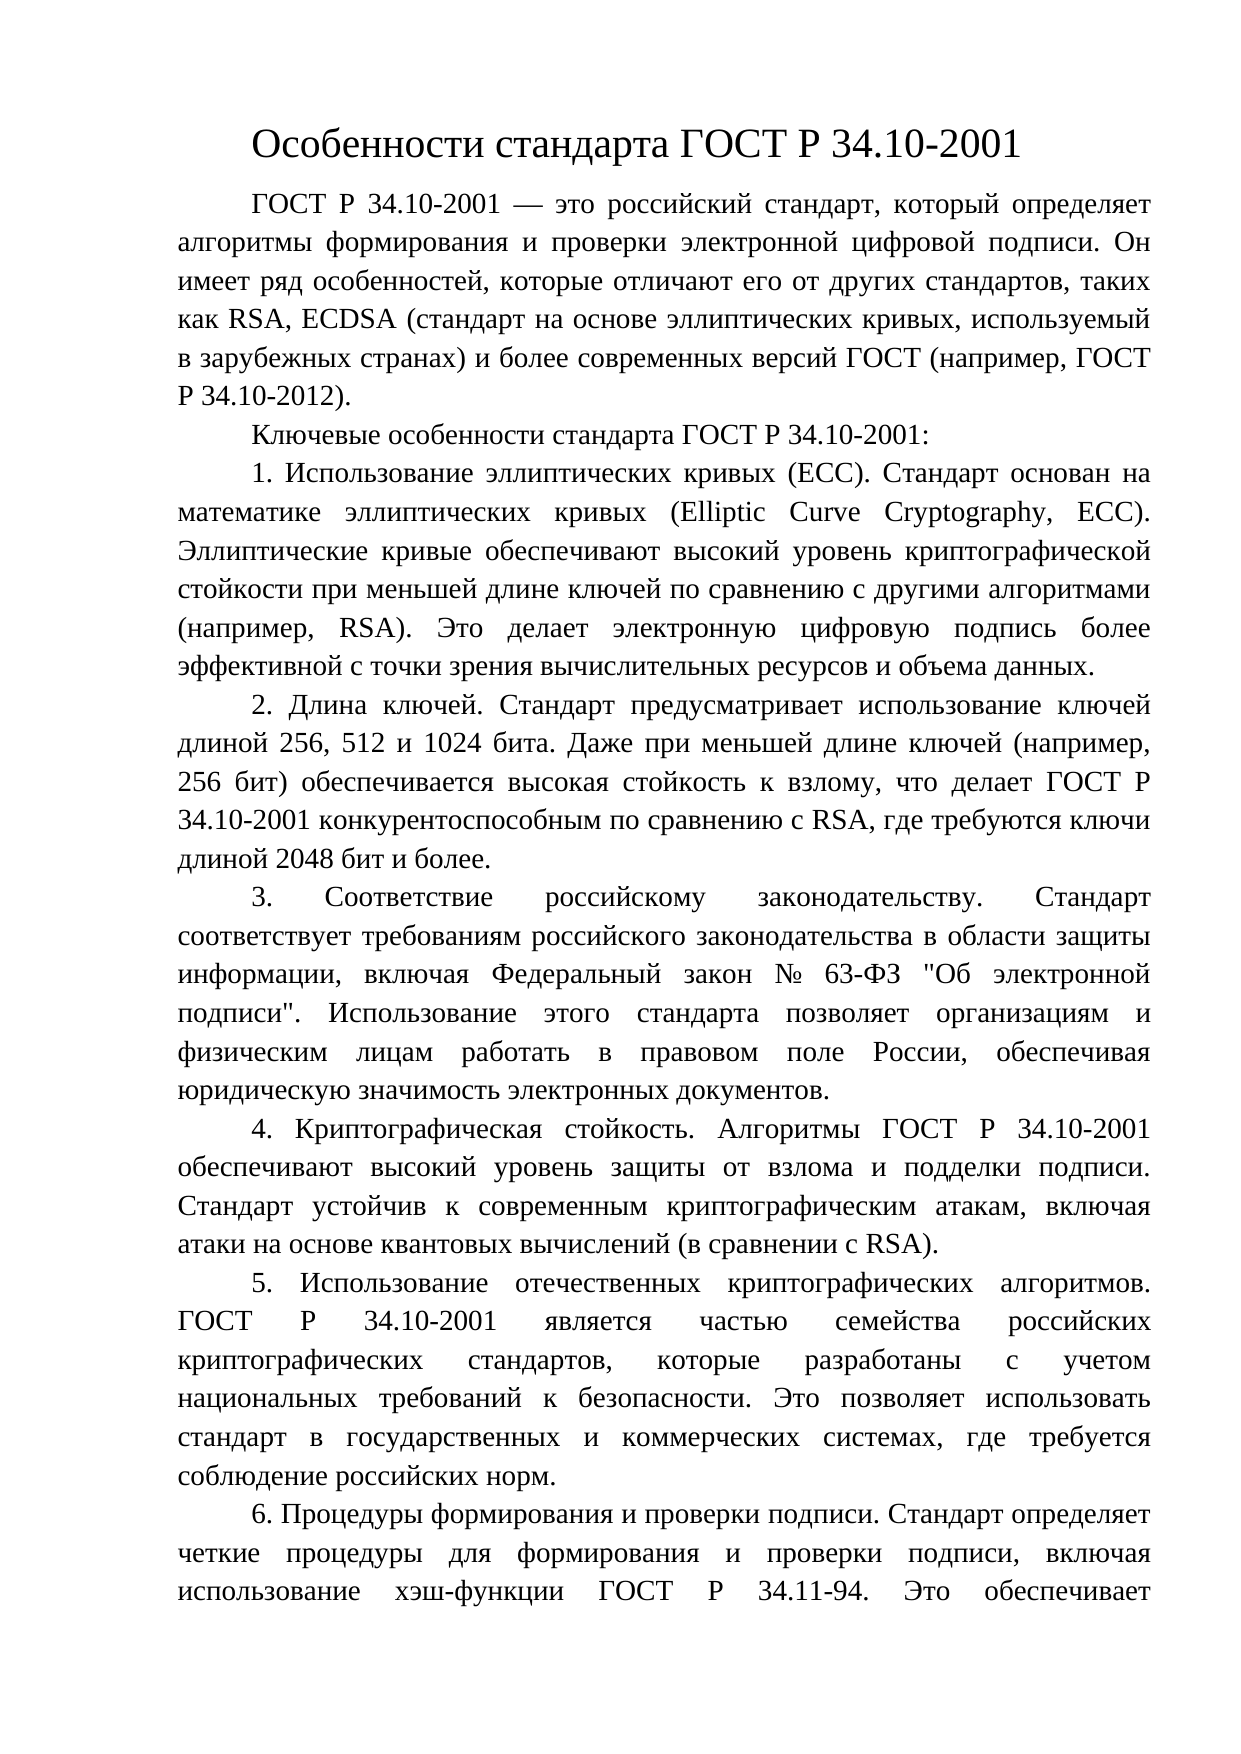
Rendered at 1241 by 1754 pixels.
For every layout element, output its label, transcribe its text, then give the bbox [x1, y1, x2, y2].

text 4. Криптографическая стойкость. Алгоритмы ГОСТ Р 34.10-2001 обеспечивают высокий уровень защиты от взлома и подделки подписи. Стандарт устойчив к современным криптографическим атакам, включая атаки на основе квантовых вычислений (в сравнении с RSA). [177, 1111, 1152, 1260]
text ГОСТ Р 34.10-2001 — это российский стандарт, который определяет алгоритмы формирования и проверки электронной цифровой подписи. Он имеет ряд особенностей, которые отличают его от других стандартов, таких как RSA, ECDSA (стандарт на основе эллиптических кривых, используемый в зарубежных странах) и более современных версий ГОСТ (например, ГОСТ Р 34.10-2012). [177, 186, 1152, 412]
text Ключевые особенности стандарта ГОСТ Р 34.10-2001: [177, 417, 1152, 451]
text 3. Соответствие российскому законодательству. Стандарт соответствует требованиям российского законодательства в области защиты информации, включая Федеральный закон № 63-ФЗ "Об электронной подписи". Использование этого стандарта позволяет организациям и физическим лицам работать в правовом поле России, обеспечивая юридическую значимость электронных документов. [177, 879, 1152, 1106]
text 5. Использование отечественных криптографических алгоритмов. ГОСТ Р 34.10-2001 является частью семейства российских криптографических стандартов, которые разработаны с учетом национальных требований к безопасности. Это позволяет использовать стандарт в государственных и коммерческих системах, где требуется соблюдение российских норм. [177, 1265, 1152, 1491]
subtitle Особенности стандарта ГОСТ Р 34.10-2001 [177, 118, 1152, 166]
text 6. Процедуры формирования и проверки подписи. Стандарт определяет четкие процедуры для формирования и проверки подписи, включая использование хэш-функции ГОСТ Р 34.11-94. Это обеспечивает [177, 1496, 1152, 1607]
text 2. Длина ключей. Стандарт предусматривает использование ключей длиной 256, 512 и 1024 бита. Даже при меньшей длине ключей (например, 256 бит) обеспечивается высокая стойкость к взлому, что делает ГОСТ Р 34.10-2001 конкурентоспособным по сравнению с RSA, где требуются ключи длиной 2048 бит и более. [177, 687, 1152, 874]
text 1. Использование эллиптических кривых (ECC). Стандарт основан на математике эллиптических кривых (Elliptic Curve Cryptography, ECC). Эллиптические кривые обеспечивают высокий уровень криптографической стойкости при меньшей длине ключей по сравнению с другими алгоритмами (например, RSA). Это делает электронную цифровую подпись более эффективной с точки зрения вычислительных ресурсов и объема данных. [177, 456, 1152, 682]
